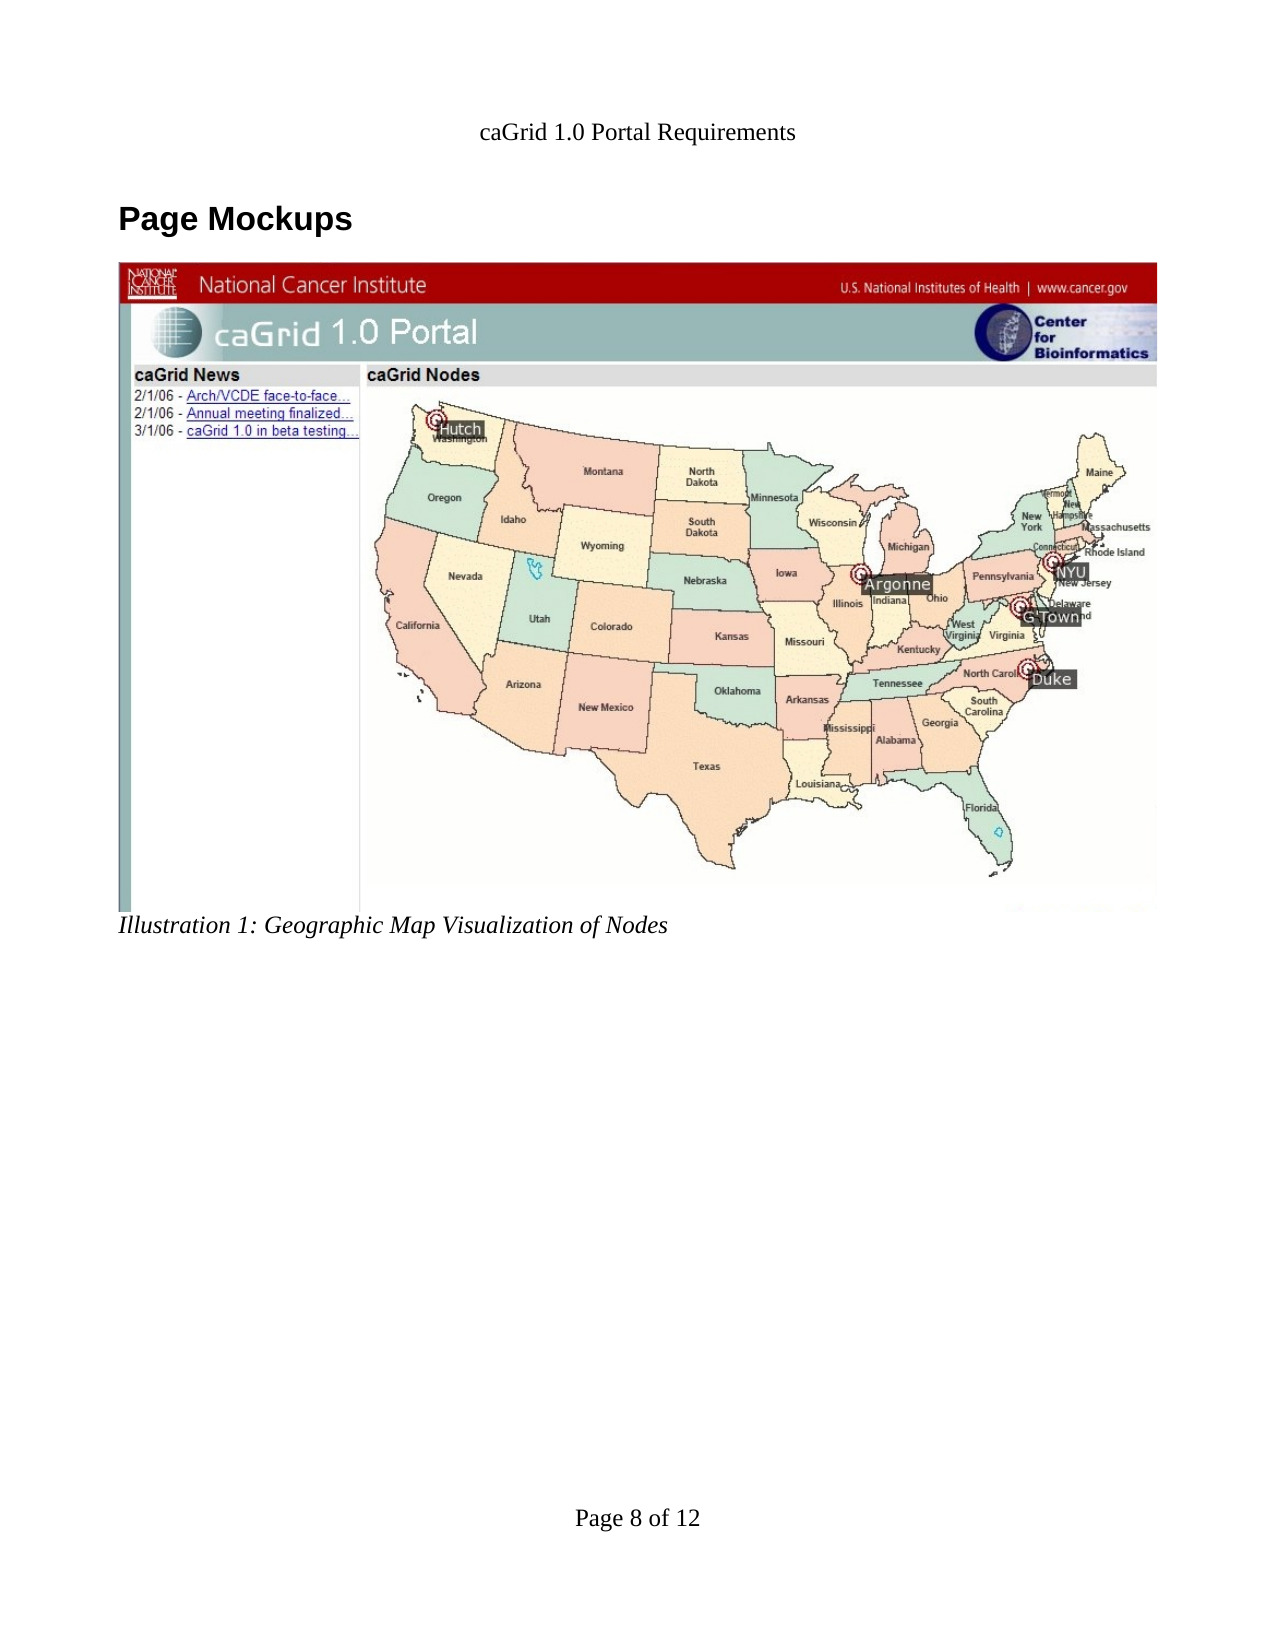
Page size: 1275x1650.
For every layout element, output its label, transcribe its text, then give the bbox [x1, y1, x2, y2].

text Illustration 1: Geographic Map Visualization of Nodes [118, 912, 1157, 939]
subtitle Page Mockups [118, 200, 1157, 238]
picture [118, 262, 1158, 912]
